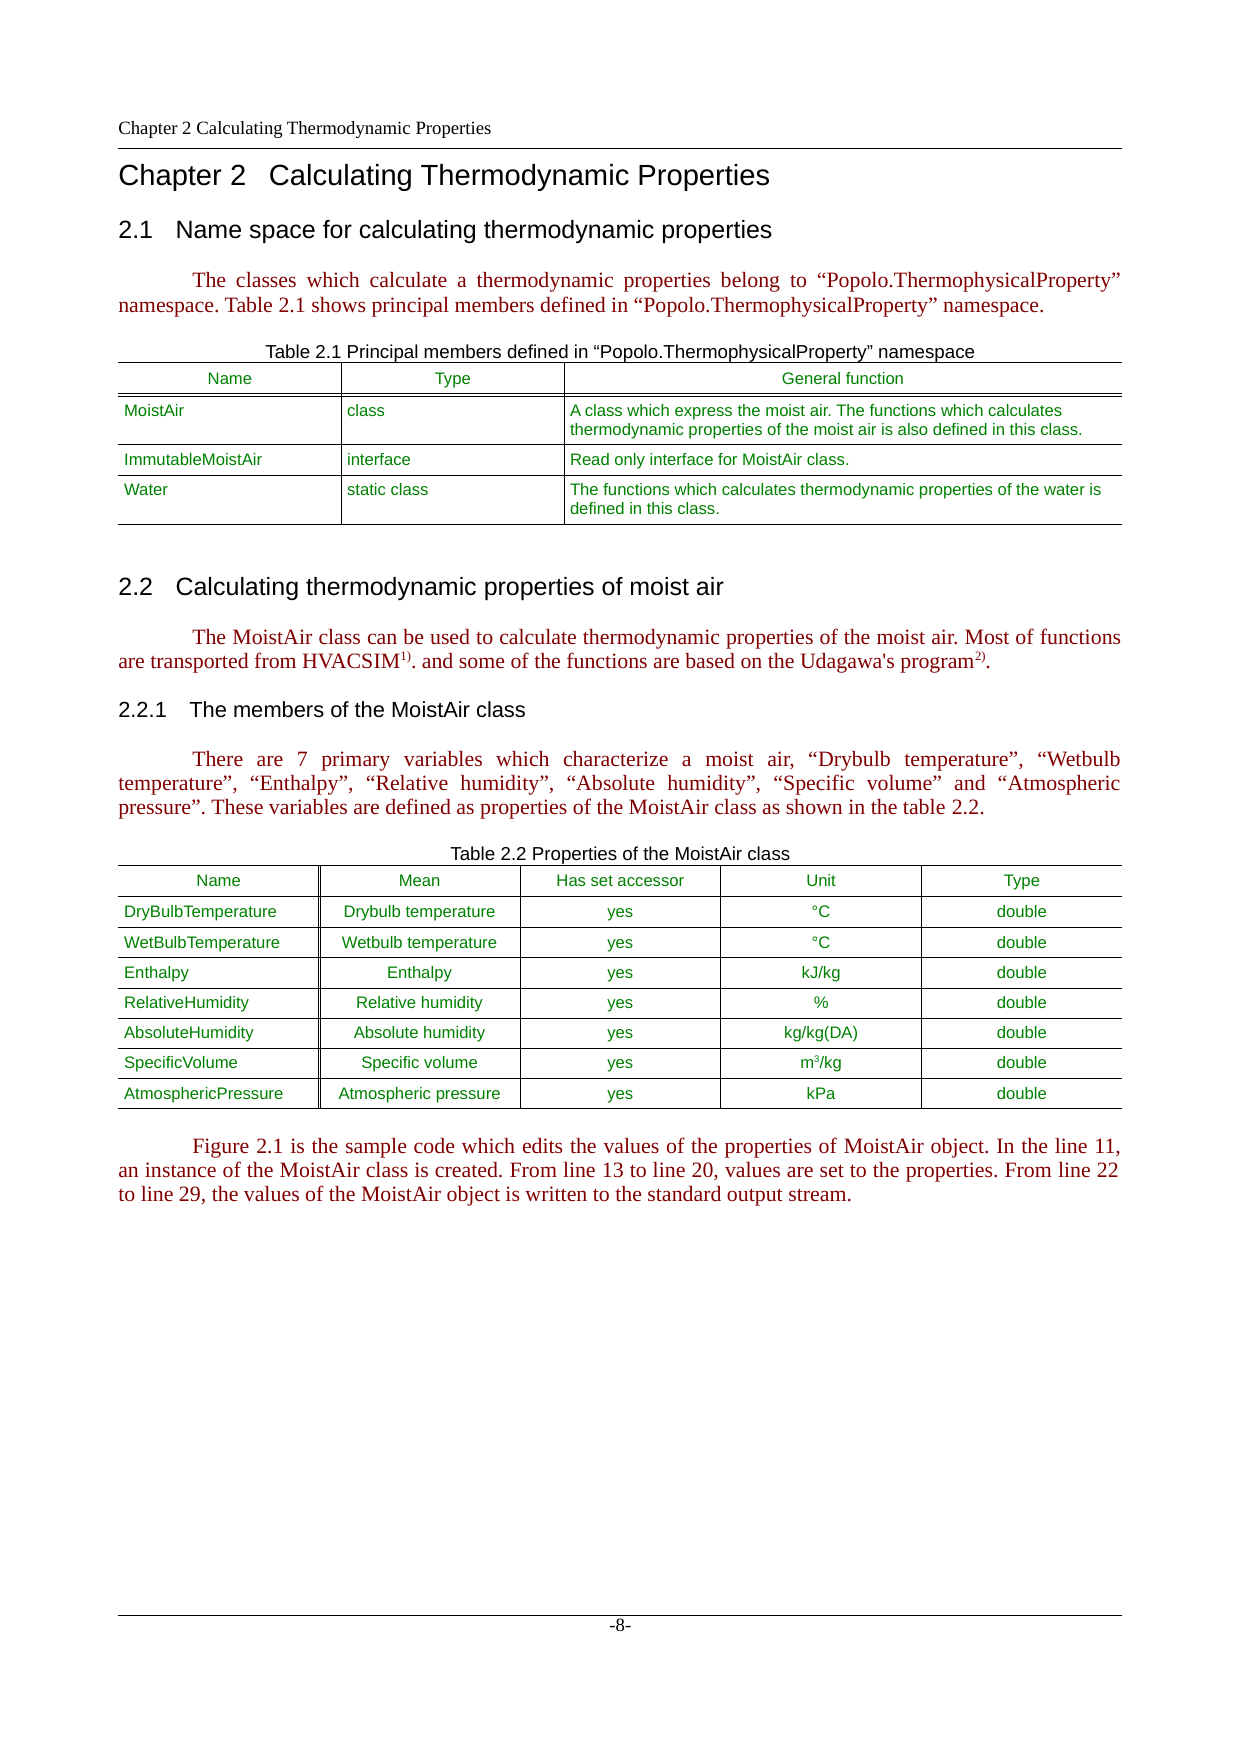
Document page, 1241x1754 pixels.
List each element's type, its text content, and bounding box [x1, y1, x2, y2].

table_header Mean [321, 866, 520, 896]
table_cell yes [521, 1049, 720, 1078]
table_cell AbsoluteHumidity [118, 1019, 318, 1048]
text There are 7 primary variables which characterize a moist air, “Drybulb temperature”, “Wetbulb temperature”, “Enthalpy”, “Relative humidity”, “Absolute humidity”, “Specific volume” and “Atmospheric pressure”. These variables are defined as properties of the MoistAir class as shown in the table 2.2. [118, 747, 1122, 819]
table_cell Absolute humidity [321, 1019, 520, 1048]
table_cell kg/kg(DA) [721, 1019, 921, 1048]
table_cell Enthalpy [118, 958, 318, 987]
table_cell double [922, 897, 1122, 927]
table_cell yes [521, 958, 720, 987]
table_cell double [922, 1049, 1122, 1078]
table_cell yes [521, 928, 720, 957]
table_cell Specific volume [321, 1049, 520, 1078]
table_cell double [922, 1019, 1122, 1048]
table_cell SpecificVolume [118, 1049, 318, 1078]
table_cell double [922, 989, 1122, 1018]
table_header Has set accessor [521, 866, 720, 896]
table_cell ImmutableMoistAir [118, 445, 341, 474]
table_cell A class which express the moist air. The functions which calculates thermodynamic properties of the moist air is also defined in this class. [565, 397, 1122, 444]
table_cell double [922, 1079, 1122, 1108]
table_cell yes [521, 897, 720, 927]
table_header Type [922, 866, 1122, 896]
table_cell The functions which calculates thermodynamic properties of the water is defined in this class. [565, 476, 1122, 523]
text The classes which calculate a thermodynamic properties belong to “Popolo.ThermophysicalProperty” namespace. Table 2.1 shows principal members defined in “Popolo.ThermophysicalProperty” namespace. [118, 268, 1122, 317]
subtitle Calculating Thermodynamic Properties [118, 159, 1122, 192]
table_cell RelativeHumidity [118, 989, 318, 1018]
table_cell kJ/kg [721, 958, 921, 987]
table_cell °C [721, 928, 921, 957]
table_cell Atmospheric pressure [321, 1079, 520, 1108]
table_header Type [342, 363, 564, 393]
table_cell interface [342, 445, 564, 474]
table_cell DryBulbTemperature [118, 897, 318, 927]
subtitle Name space for calculating thermodynamic properties [118, 216, 1122, 244]
text Table 2.1 Principal members defined in “Popolo.ThermophysicalProperty” namespace [118, 341, 1122, 362]
table_cell yes [521, 1019, 720, 1048]
table_cell static class [342, 476, 564, 523]
table_cell % [721, 989, 921, 1018]
table_cell m3/kg [721, 1049, 921, 1078]
table_cell MoistAir [118, 397, 341, 444]
table_header Unit [721, 866, 921, 896]
subtitle The members of the MoistAir class [118, 698, 1122, 722]
subtitle Calculating thermodynamic properties of moist air [118, 573, 1122, 601]
table_cell Water [118, 476, 341, 523]
table_cell yes [521, 1079, 720, 1108]
table_cell Drybulb temperature [321, 897, 520, 927]
text The MoistAir class can be used to calculate thermodynamic properties of the moist air. Most of functions are transported from HVACSIM). and some of the functions are based on the Udagawa's program). [118, 625, 1122, 674]
table_cell AtmosphericPressure [118, 1079, 318, 1108]
table_cell double [922, 928, 1122, 957]
table_cell double [922, 958, 1122, 987]
table_header Name [118, 866, 318, 896]
table_cell class [342, 397, 564, 444]
table_cell Wetbulb temperature [321, 928, 520, 957]
table_cell yes [521, 989, 720, 1018]
table_cell WetBulbTemperature [118, 928, 318, 957]
table_header Name [118, 363, 341, 393]
text Figure 2.1 is the sample code which edits the values of the properties of MoistAir object. In the line 11, an instance of the MoistAir class is created. From line 13 to line 20, values are set to the properties. From line 22 to line 29, the values of the MoistAir object is written to the standard output stream. [118, 1134, 1122, 1206]
table_header General function [565, 363, 1122, 393]
text Table 2.2 Properties of the MoistAir class [118, 844, 1122, 865]
table_cell Enthalpy [321, 958, 520, 987]
table_cell Relative humidity [321, 989, 520, 1018]
table_cell Read only interface for MoistAir class. [565, 445, 1122, 474]
table_cell kPa [721, 1079, 921, 1108]
table_cell °C [721, 897, 921, 927]
